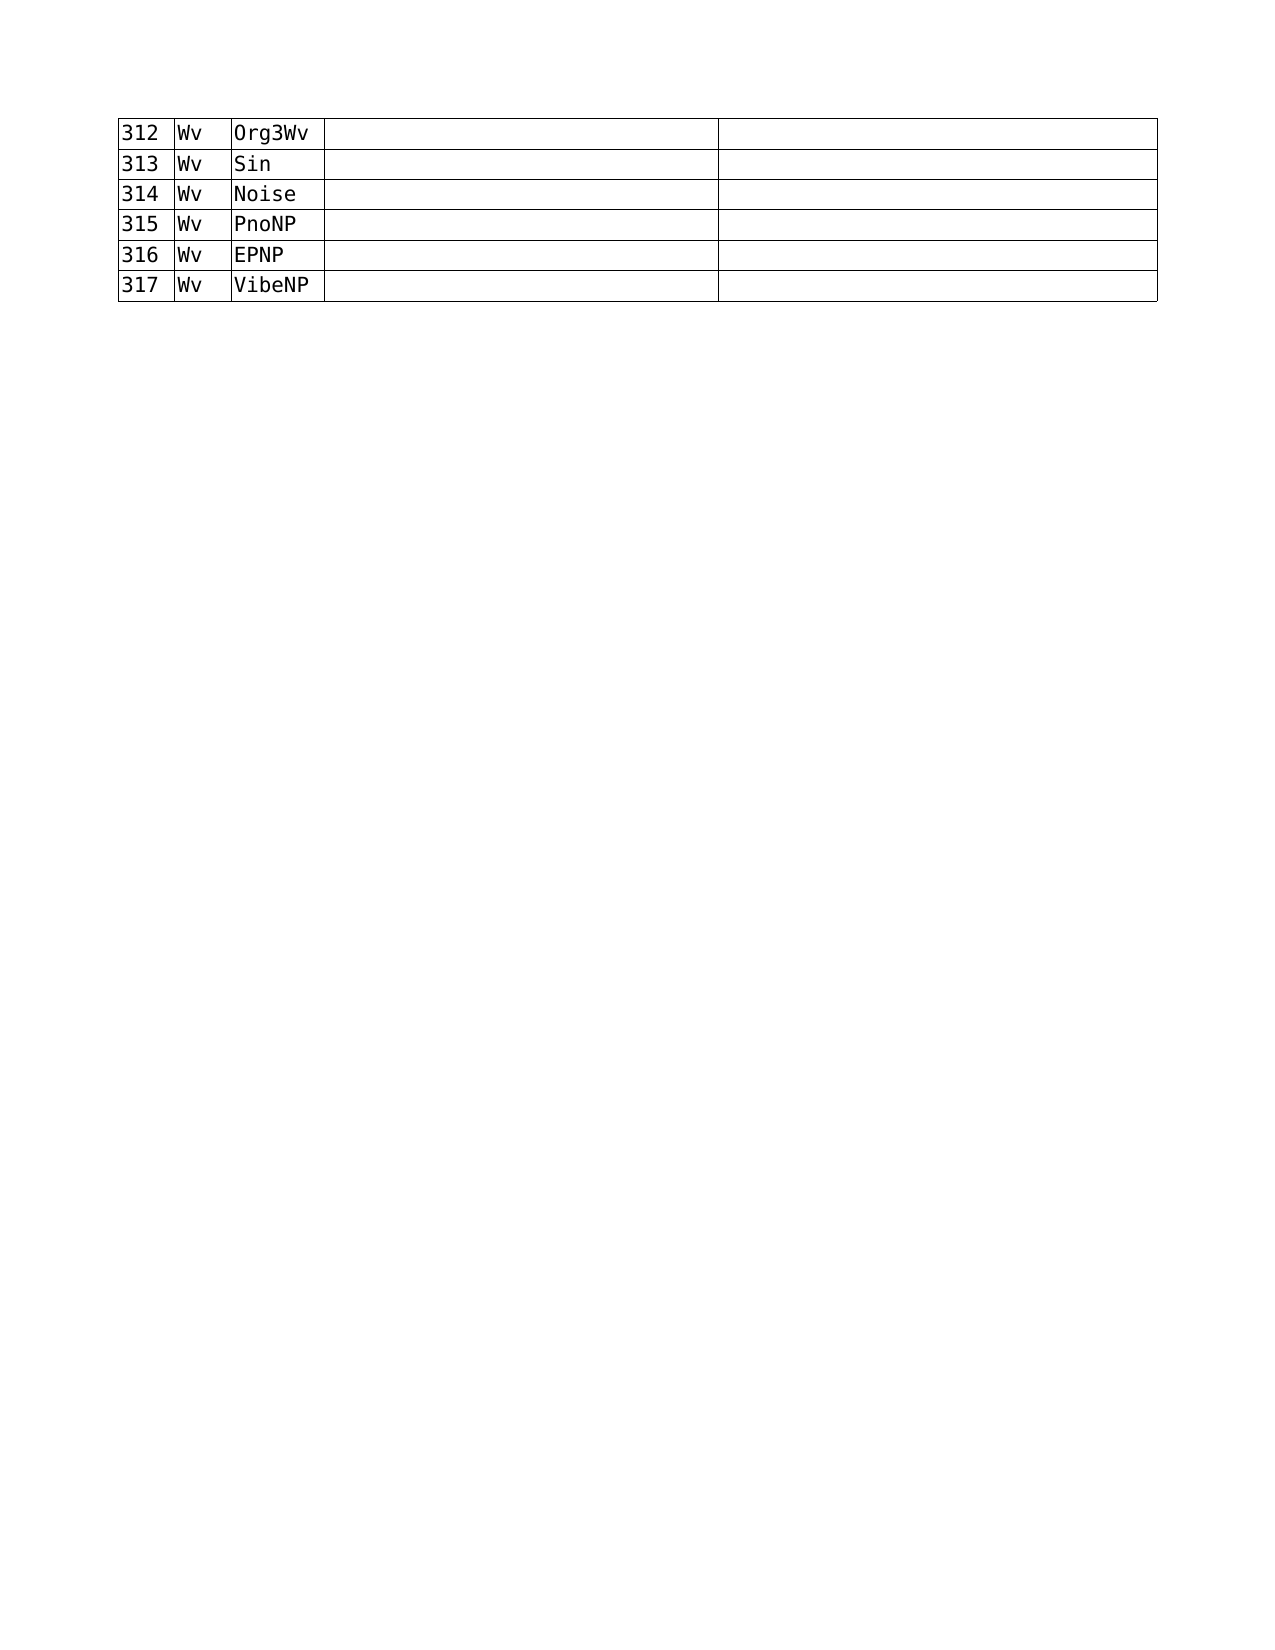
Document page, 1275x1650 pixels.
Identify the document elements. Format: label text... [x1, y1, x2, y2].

table_cell 316 [119, 241, 174, 270]
table_cell [325, 271, 718, 301]
table_cell Wv [175, 241, 231, 270]
table_cell Wv [175, 271, 231, 301]
table_cell [325, 150, 718, 179]
table_cell 317 [119, 271, 174, 301]
table_cell [719, 150, 1157, 179]
table_cell Wv [175, 180, 231, 209]
table_cell EPNP [232, 241, 324, 270]
table_cell Wv [175, 210, 231, 240]
table_cell Wv [175, 150, 231, 179]
table_cell VibeNP [232, 271, 324, 301]
table_cell [719, 180, 1157, 209]
table_cell 312 [119, 119, 174, 148]
table_cell [325, 241, 718, 270]
table_cell 315 [119, 210, 174, 240]
table_cell [325, 210, 718, 240]
table_cell Noise [232, 180, 324, 209]
table_cell [719, 241, 1157, 270]
table_cell 313 [119, 150, 174, 179]
table_cell Org3Wv [232, 119, 324, 148]
table_cell Sin [232, 150, 324, 179]
table_cell [719, 119, 1157, 148]
table_cell [719, 271, 1157, 301]
table_cell [325, 180, 718, 209]
table_cell [719, 210, 1157, 240]
table_cell [325, 119, 718, 148]
table_cell Wv [175, 119, 231, 148]
table_cell PnoNP [232, 210, 324, 240]
table_cell 314 [119, 180, 174, 209]
